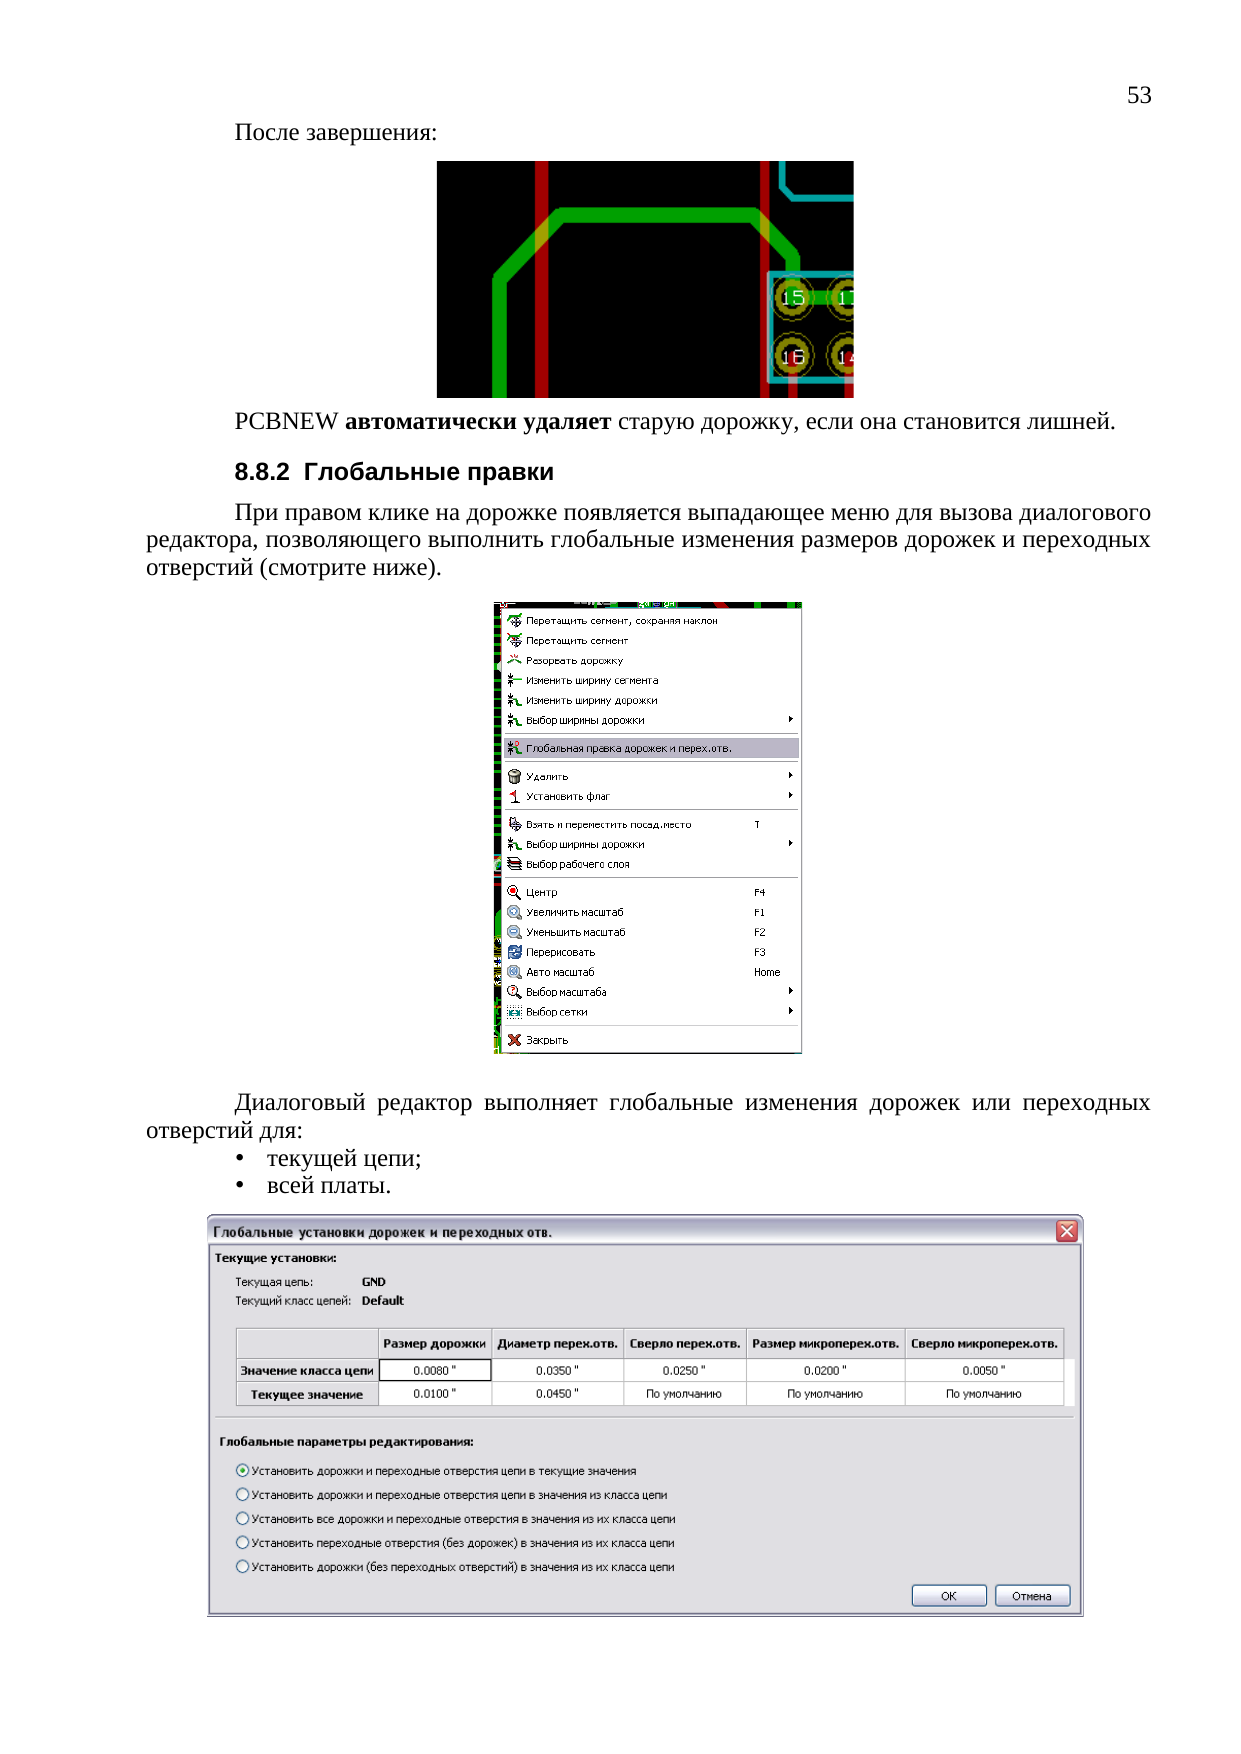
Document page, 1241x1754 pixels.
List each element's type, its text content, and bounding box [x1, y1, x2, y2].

text После завершения: [146, 118, 1152, 146]
subtitle Глобальные правки [146, 458, 1152, 486]
list текущей цепи; [235, 1144, 1152, 1172]
list всей платы. [235, 1172, 1152, 1199]
picture [493, 602, 803, 1054]
picture [207, 1214, 1084, 1617]
text При правом клике на дорожке появляется выпадающее меню для вызова диалогового редактора, позволяющего выполнить глобальные изменения размеров дорожек и переходных отверстий (смотрите ниже). [146, 498, 1152, 581]
text PCBNEW автоматически удаляет старую дорожку, если она становится лишней. [146, 407, 1152, 434]
text Диалоговый редактор выполняет глобальные изменения дорожек или переходных отверстий для: [146, 1088, 1152, 1144]
picture [436, 161, 854, 398]
